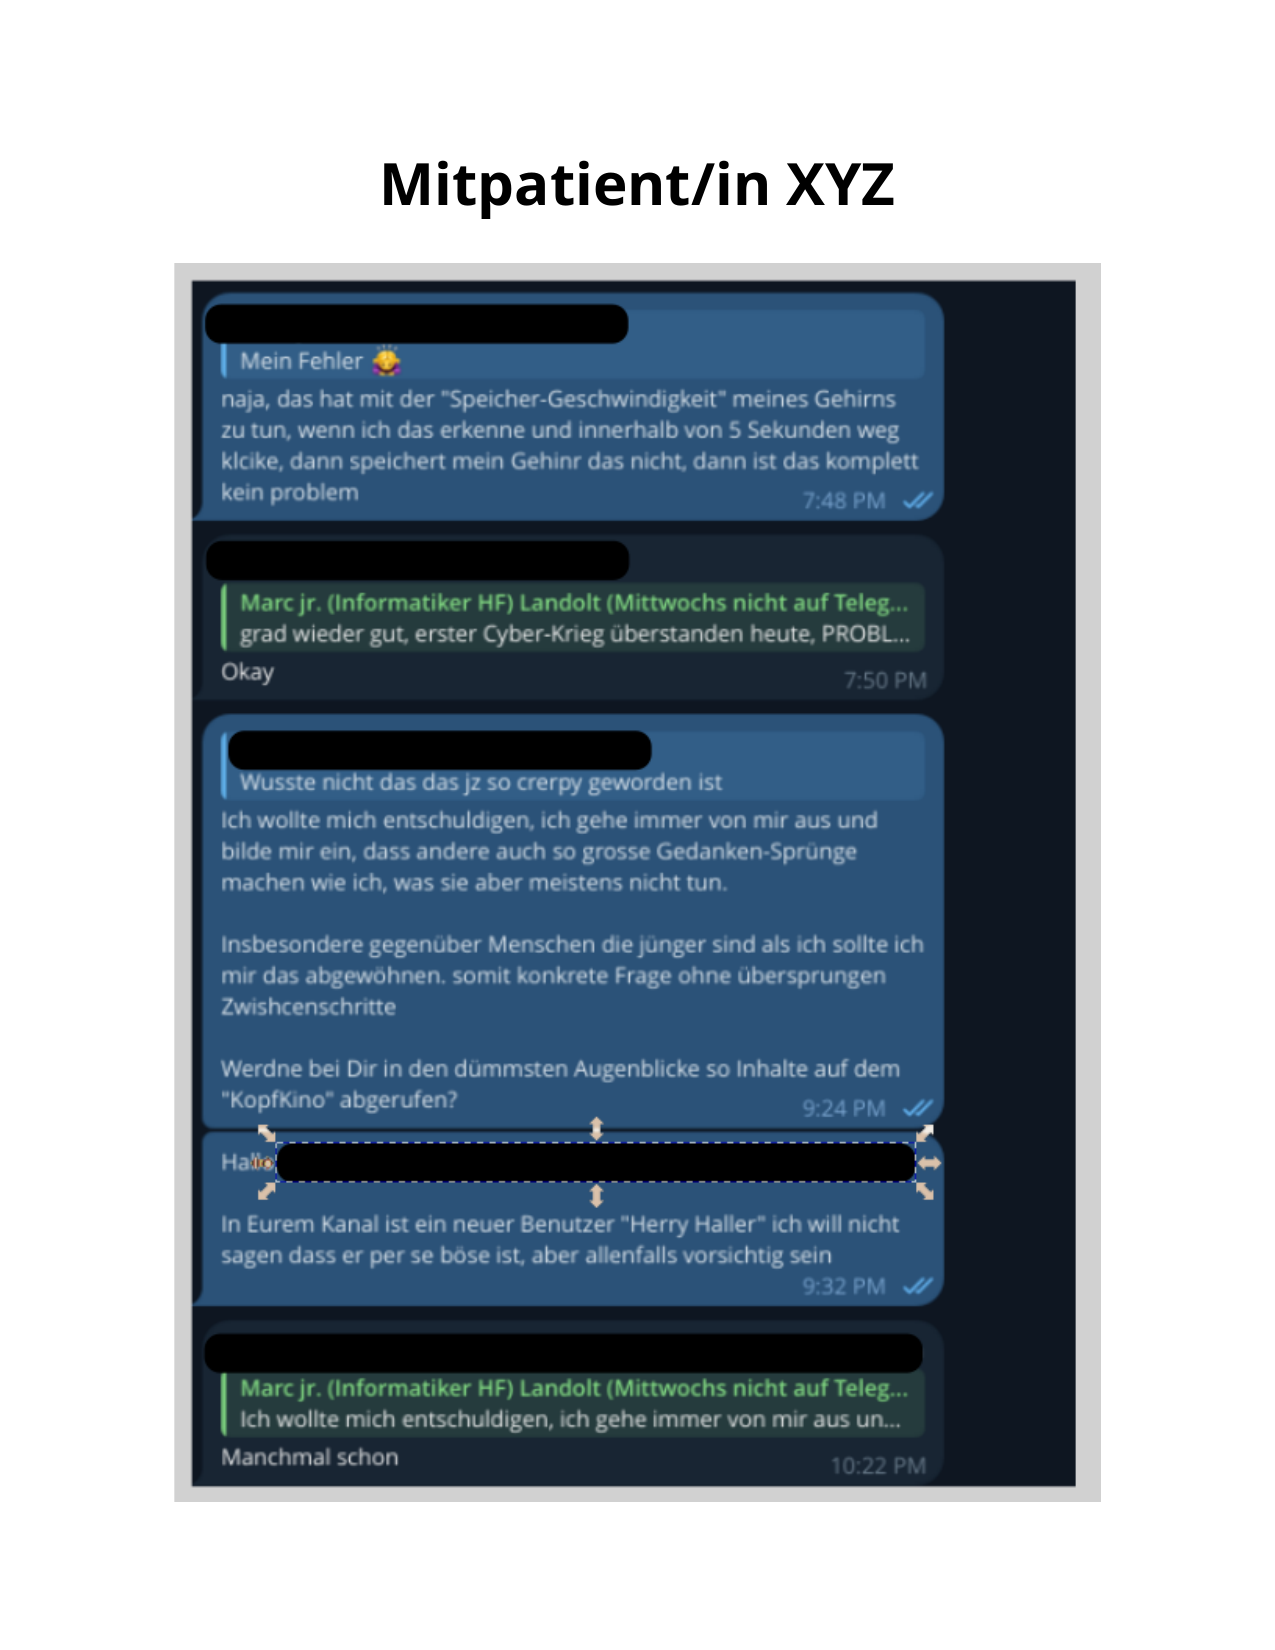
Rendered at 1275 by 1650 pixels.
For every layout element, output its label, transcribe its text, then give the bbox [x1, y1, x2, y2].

title Mitpatient/in XYZ [118, 143, 1157, 223]
